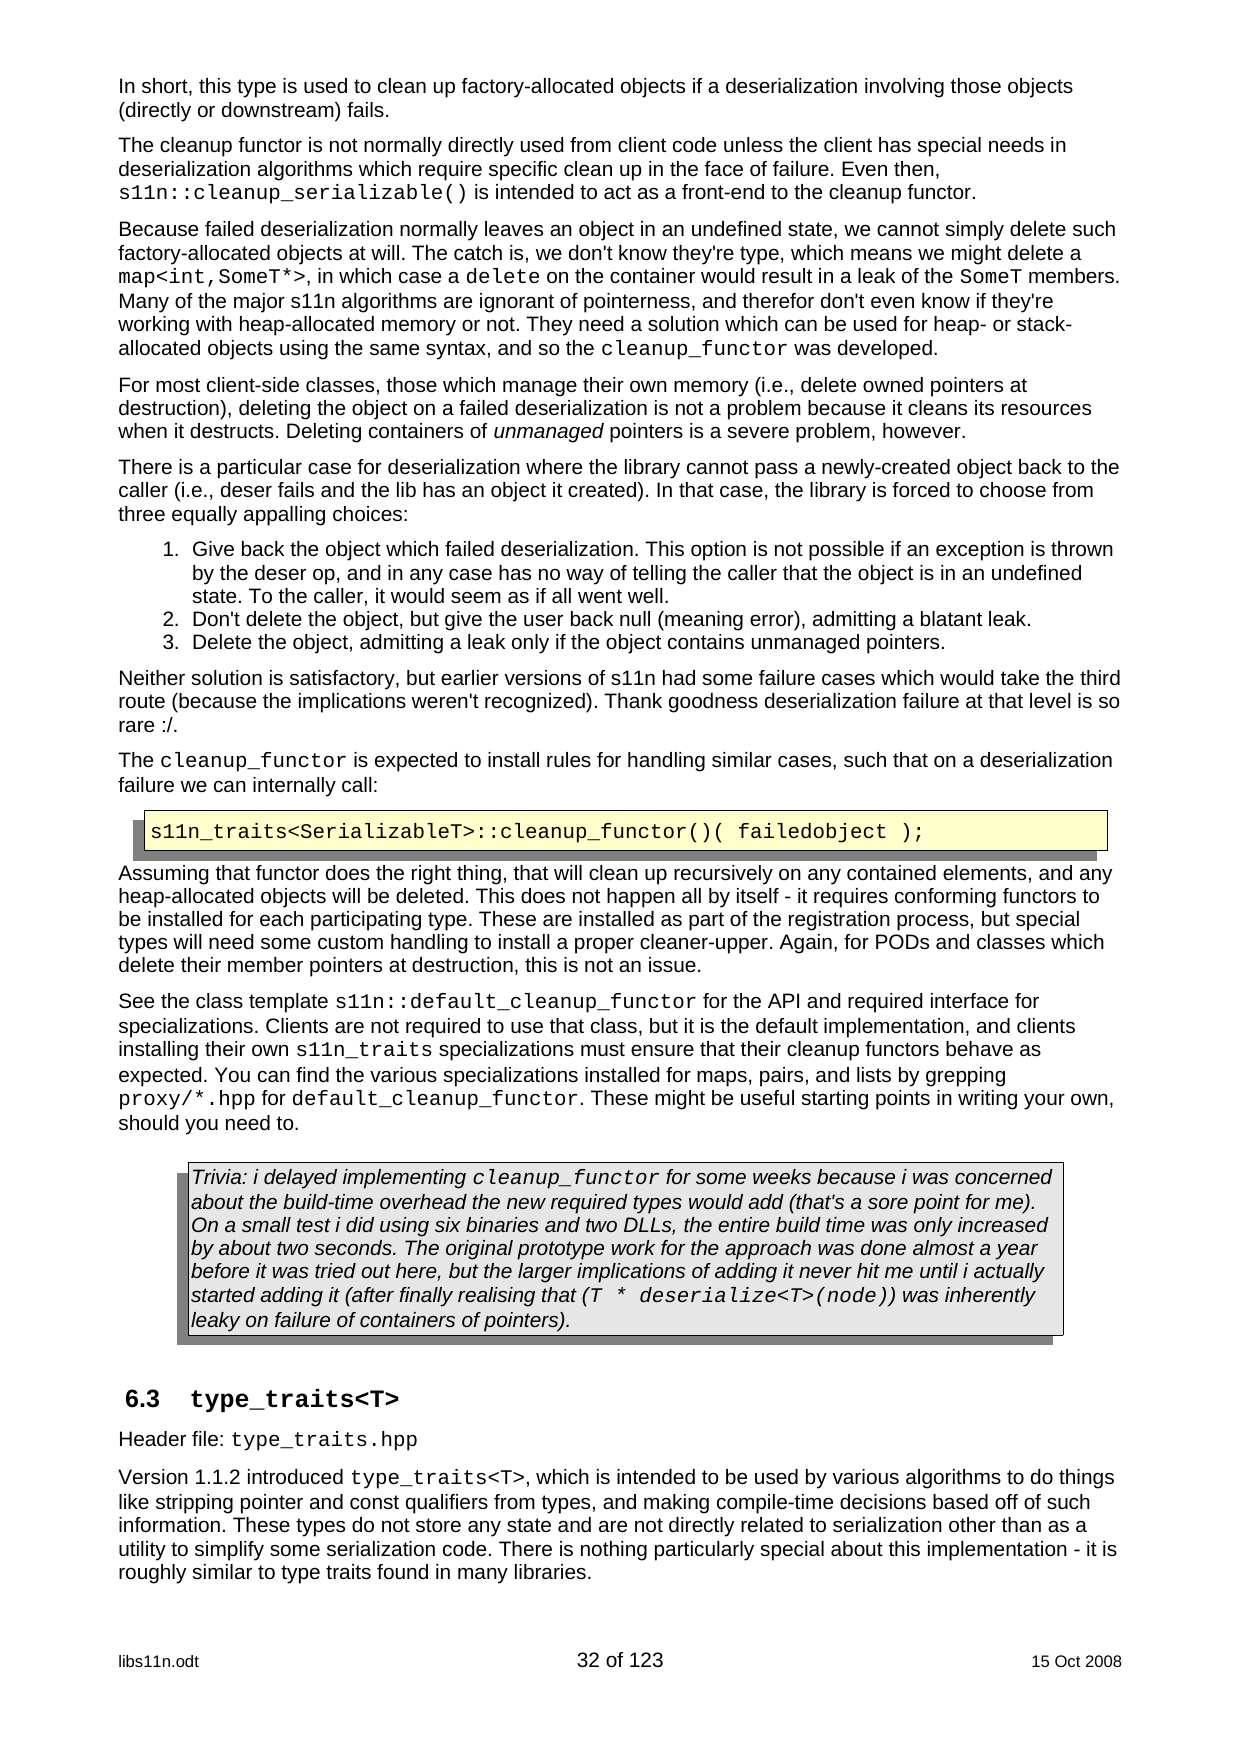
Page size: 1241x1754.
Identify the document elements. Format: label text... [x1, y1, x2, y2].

text Header file: type_traits.hpp [118, 1428, 1122, 1453]
subtitle type_traits<T> [118, 1385, 1122, 1415]
text Assuming that functor does the right thing, that will clean up recursively on any contained elements, and any heap-allocated objects will be deleted. This does not happen all by itself - it requires conforming functors to be installed for each participating type. These are installed as part of the registration process, but special types will need some custom handling to install a proper cleaner-upper. Again, for PODs and classes which delete their member pointers at destruction, this is not an issue. [118, 861, 1122, 977]
list Give back the object which failed deserialization. This option is not possible if an exception is thrown by the deser op, and in any case has no way of telling the caller that the object is in an undefined state. To the caller, it would seem as if all went well. [162, 538, 1122, 608]
text Version 1.1.2 introduced type_traits<T>, which is intended to be used by various algorithms to do things like stripping pointer and const qualifiers from types, and making compile-time decisions based off of such information. These types do not store any state and are not directly related to serialization other than as a utility to simplify some serialization code. There is nothing particularly special about this implementation - it is roughly similar to type traits found in many libraries. [118, 1466, 1122, 1583]
text The cleanup_functor is expected to install rules for handling similar cases, such that on a deserialization failure we can internally call: [118, 749, 1122, 797]
text s11n_traits<SerializableT>::cleanup_functor()( failedobject ); [145, 811, 1107, 850]
text See the class template s11n::default_cleanup_functor for the API and required interface for specializations. Clients are not required to use that class, but it is the default implementation, and clients installing their own s11n_traits specializations must ensure that their cleanup functors behave as expected. You can find the various specializations installed for maps, pairs, and lists by grepping proxy/*.hpp for default_cleanup_functor. These might be useful starting points in writing your own, should you need to. [118, 990, 1122, 1135]
text The cleanup functor is not normally directly used from client code unless the client has special needs in deserialization algorithms which require specific clean up in the face of failure. Even then, s11n::cleanup_serializable() is intended to act as a front-end to the cleanup functor. [118, 134, 1122, 206]
list Don't delete the object, but give the user back null (meaning error), admitting a blatant leak. [162, 608, 1122, 631]
text For most client-side classes, those which manage their own memory (i.e., delete owned pointers at destruction), deleting the object on a failed deserialization is not a problem because it cleans its resources when it destructs. Deleting containers of unmanaged pointers is a severe problem, however. [118, 374, 1122, 443]
list Delete the object, admitting a leak only if the object contains unmanaged pointers. [162, 631, 1122, 654]
text Neither solution is satisfactory, but earlier versions of s11n had some failure cases which would take the third route (because the implications weren't recognized). Thank goodness deserialization failure at that level is so rare :/. [118, 667, 1122, 736]
text In short, this type is used to clean up factory-allocated objects if a deserialization involving those objects (directly or downstream) fails. [118, 75, 1122, 121]
text Trivia: i delayed implementing cleanup_functor for some weeks because i was concerned about the build-time overhead the new required types would add (that's a sore point for me). On a small test i did using six binaries and two DLLs, the entire build time was only increased by about two seconds. The original prototype work for the approach was done almost a year before it was tried out here, but the larger implications of adding it never hit me until i actually started adding it (after finally realising that (T * deserialize<T>(node)) was inherently leaky on failure of containers of pointers). [189, 1163, 1063, 1335]
text Because failed deserialization normally leaves an object in an undefined state, we cannot simply delete such factory-allocated objects at will. The catch is, we don't know they're type, which means we might delete a map<int,SomeT*>, in which case a delete on the container would result in a leak of the SomeT members. Many of the major s11n algorithms are ignorant of pointerness, and therefor don't even know if they're working with heap-allocated memory or not. They need a solution which can be used for heap- or stack-allocated objects using the same syntax, and so the cleanup_functor was developed. [118, 218, 1122, 361]
text There is a particular case for deserialization where the library cannot pass a newly-created object back to the caller (i.e., deser fails and the lib has an object it created). In that case, the library is forced to choose from three equally appalling choices: [118, 456, 1122, 526]
